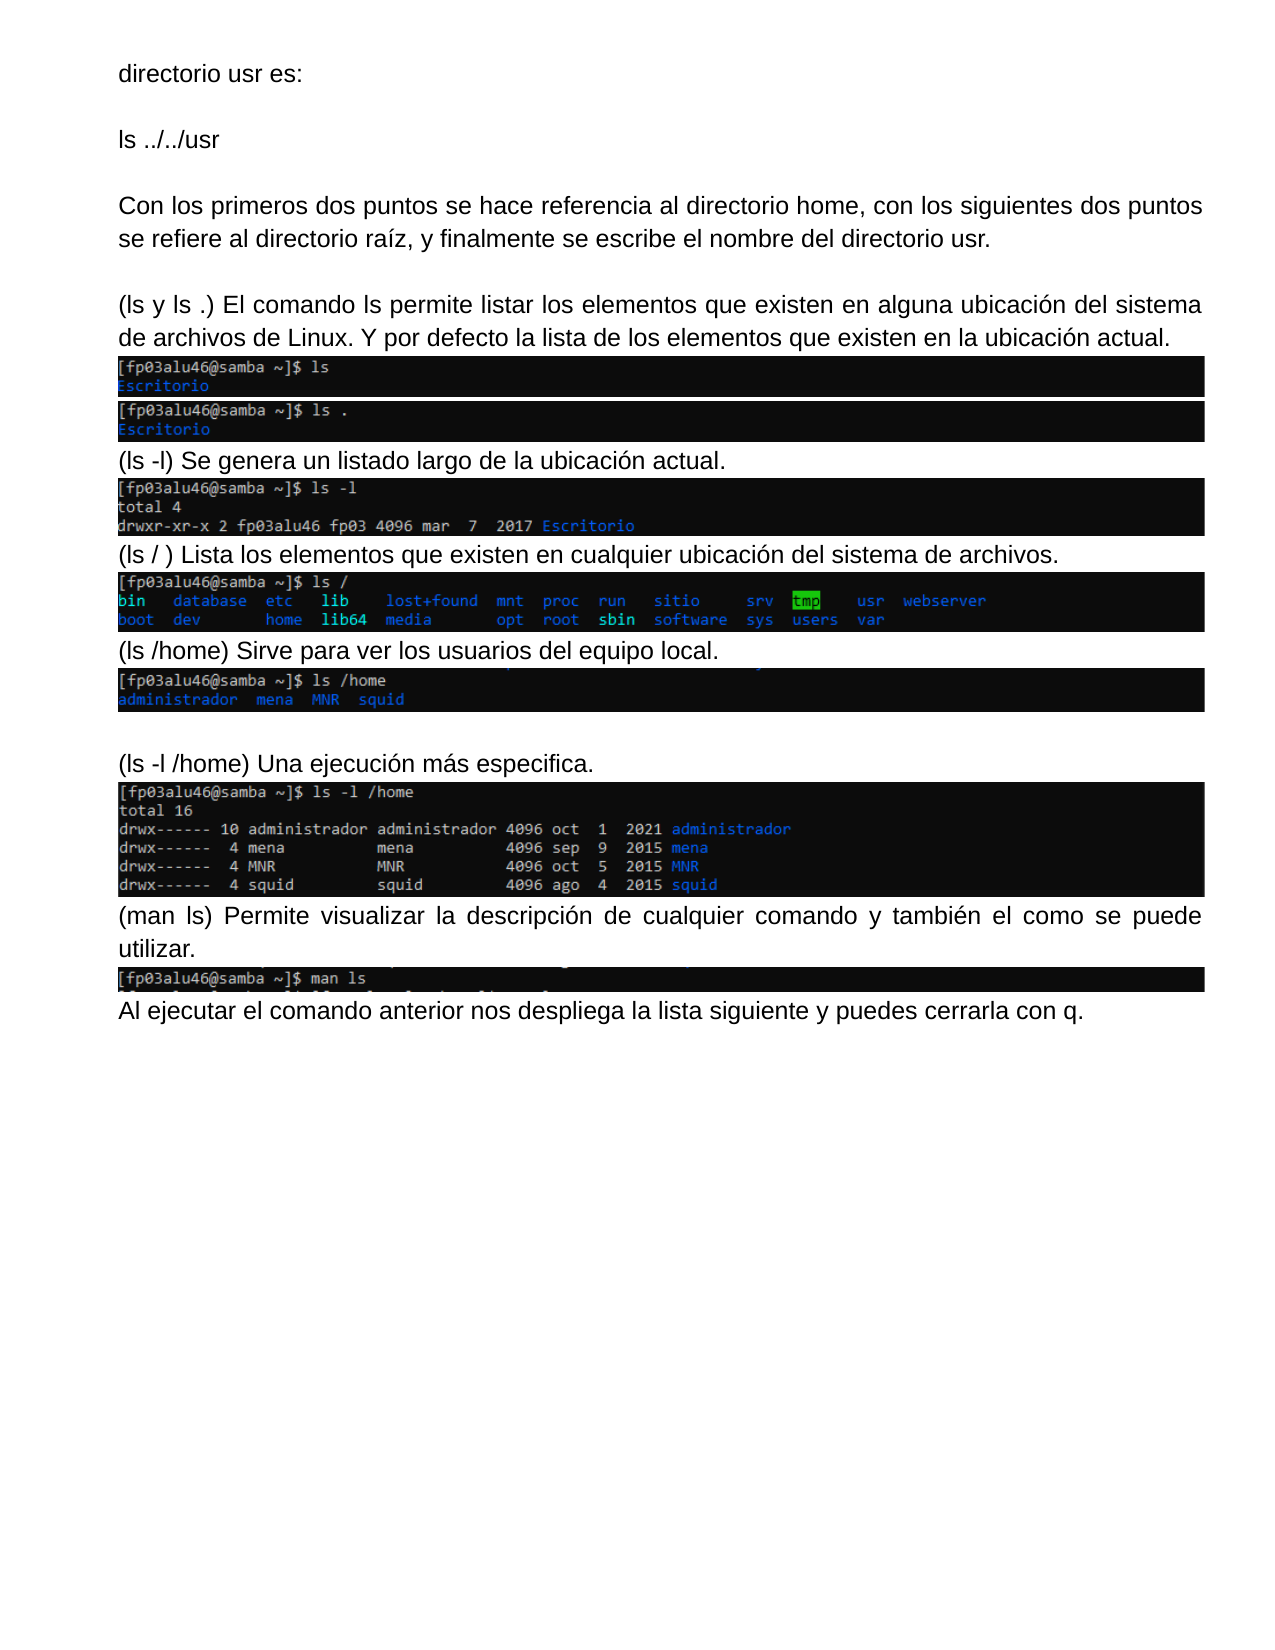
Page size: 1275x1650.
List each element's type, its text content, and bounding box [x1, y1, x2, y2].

text (ls /home) Sirve para ver los usuarios del equipo local. [118, 636, 1205, 664]
text ls ../../usr [118, 125, 1205, 154]
text (ls -l /home) Una ejecución más especifica. [118, 749, 1205, 778]
text Con los primeros dos puntos se hace referencia al directorio home, con los siguientes dos puntos se refiere al directorio raíz, y finalmente se escribe el nombre del directorio usr. [118, 191, 1205, 253]
text (man ls) Permite visualizar la descripción de cualquier comando y también el como se puede utilizar. [118, 901, 1205, 963]
text (ls / ) Lista los elementos que existen en cualquier ubicación del sistema de archivos. [118, 540, 1205, 568]
text directorio usr es: [118, 59, 1205, 88]
text (ls -l) Se genera un listado largo de la ubicación actual. [118, 446, 1205, 474]
text Al ejecutar el comando anterior nos despliega la lista siguiente y puedes cerrarla con q. [118, 996, 1205, 1025]
text (ls y ls .) El comando ls permite listar los elementos que existen en alguna ubicación del sistema de archivos de Linux. Y por defecto la lista de los elementos que existen en la ubicación actual. [118, 290, 1205, 352]
